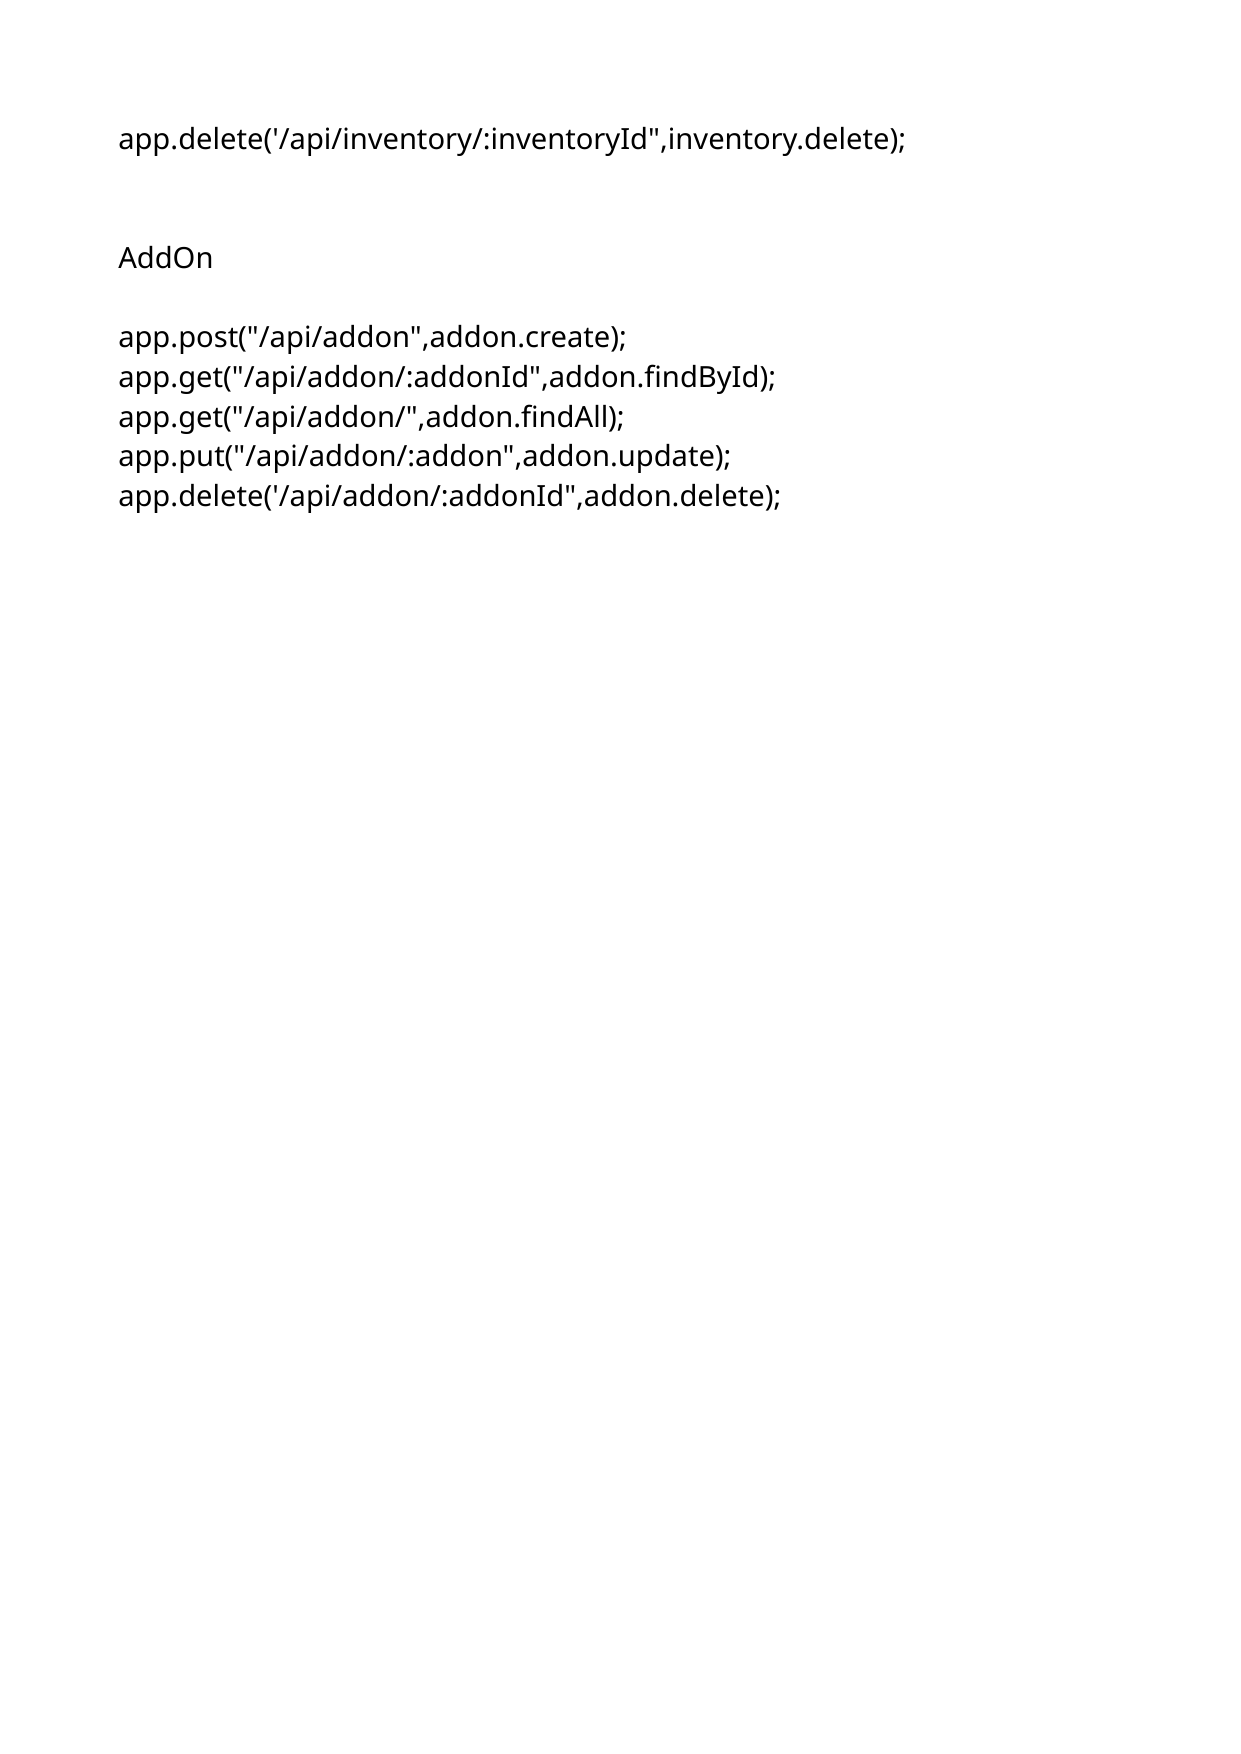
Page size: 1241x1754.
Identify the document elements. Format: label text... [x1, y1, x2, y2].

text app.post("/api/addon",addon.create); [118, 317, 1122, 356]
text app.delete('/api/inventory/:inventoryId",inventory.delete); [118, 118, 1122, 158]
text app.get("/api/addon/:addonId",addon.findById); [118, 356, 1122, 396]
text AddOn [118, 237, 1122, 277]
text app.delete('/api/addon/:addonId",addon.delete); [118, 475, 1122, 515]
text app.get("/api/addon/",addon.findAll); [118, 396, 1122, 436]
text app.put("/api/addon/:addon",addon.update); [118, 436, 1122, 475]
